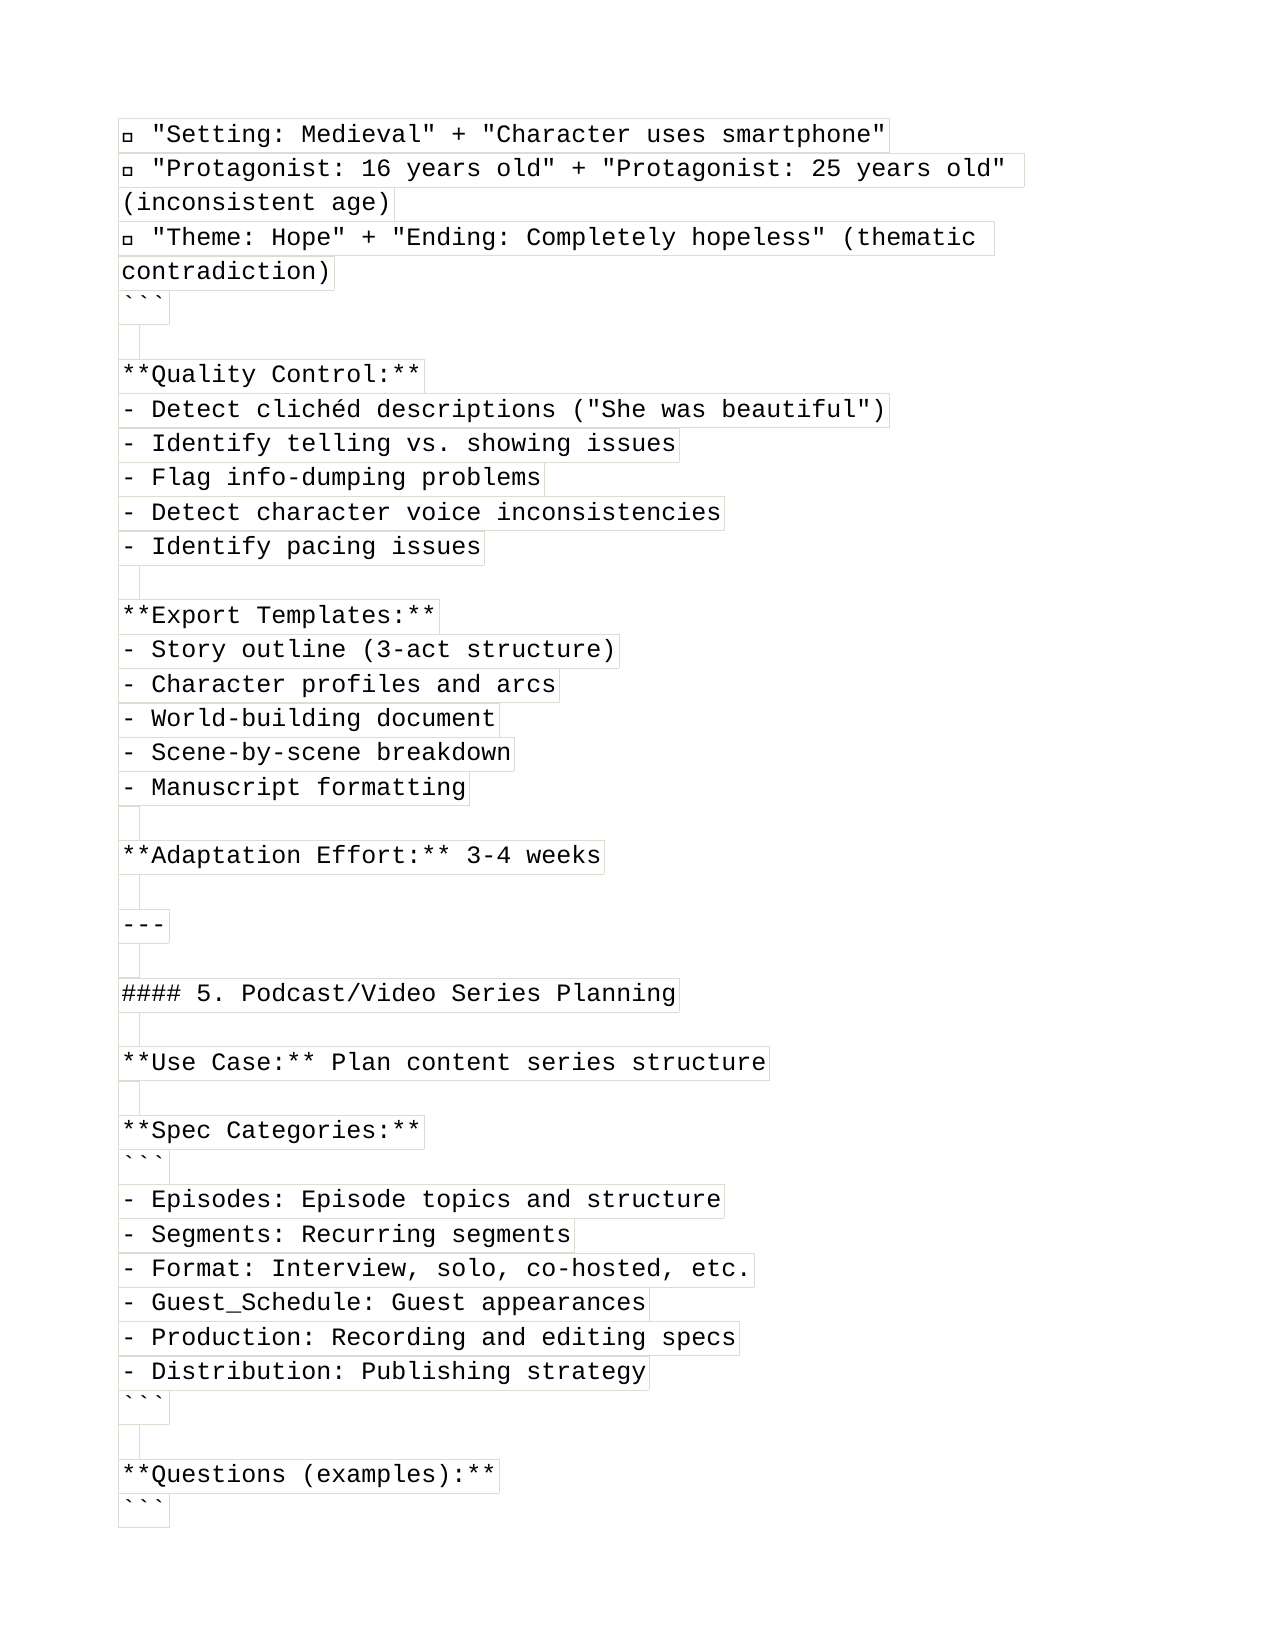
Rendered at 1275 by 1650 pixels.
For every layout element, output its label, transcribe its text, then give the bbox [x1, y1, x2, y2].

text [575, 1218, 1157, 1252]
text ``` [119, 291, 169, 324]
text [605, 840, 1157, 874]
text ``` [119, 1150, 169, 1184]
text - Story outline (3-act structure) [119, 635, 619, 668]
text - Detect clichéd descriptions ("She was beautiful") [119, 394, 889, 427]
text [470, 771, 1157, 806]
text - Segments: Recurring segments [119, 1219, 574, 1252]
text [620, 634, 1157, 668]
text - Manuscript formatting [119, 772, 469, 805]
text [515, 737, 1157, 771]
text [755, 1252, 1157, 1287]
text [425, 1115, 1157, 1149]
text [680, 977, 1157, 1012]
text ``` [119, 1494, 169, 1527]
text - Guest_Schedule: Guest appearances [119, 1288, 649, 1321]
text [650, 1356, 1157, 1390]
text ``` [119, 1391, 169, 1424]
text [890, 393, 1157, 427]
text --- [119, 910, 169, 943]
text **Spec Categories:** [119, 1116, 424, 1149]
text [170, 1390, 1157, 1424]
text - Production: Recording and editing specs [119, 1322, 739, 1355]
text [725, 1184, 1157, 1218]
text - Format: Interview, solo, co-hosted, etc. [119, 1254, 754, 1287]
text [770, 1046, 1157, 1081]
text ❌ "Protagonist: 16 years old" + "Protagonist: 25 years old" (inconsistent age) [119, 154, 1024, 187]
text ❌ "Protagonist: 16 years old" + "Protagonist: 25 years old" (inconsistent age) [119, 188, 394, 221]
text [425, 359, 1157, 393]
text [890, 118, 1157, 152]
text - Flag info-dumping problems [119, 463, 544, 496]
text **Quality Control:** [119, 360, 424, 393]
text [170, 1493, 1157, 1527]
text [560, 668, 1157, 702]
text [500, 1459, 1157, 1493]
text [725, 496, 1157, 531]
text **Use Case:** Plan content series structure [119, 1047, 769, 1080]
text - World-building document [119, 704, 499, 737]
text [545, 462, 1157, 496]
text - Scene-by-scene breakdown [119, 738, 514, 771]
text [740, 1321, 1157, 1356]
text ❌ "Setting: Medieval" + "Character uses smartphone" [119, 119, 889, 152]
text **Questions (examples):** [119, 1460, 499, 1493]
text [650, 1287, 1157, 1321]
text [680, 427, 1157, 462]
text #### 5. Podcast/Video Series Planning [119, 979, 679, 1012]
text [170, 1149, 1157, 1184]
text - Character profiles and arcs [119, 669, 559, 702]
text - Detect character voice inconsistencies [119, 497, 724, 530]
text ❌ "Theme: Hope" + "Ending: Completely hopeless" (thematic contradiction) [119, 222, 994, 255]
text [440, 599, 1157, 634]
text [170, 290, 1157, 324]
text **Export Templates:** [119, 600, 439, 634]
text --- [170, 909, 1157, 943]
text [485, 531, 1157, 565]
text - Identify telling vs. showing issues [119, 429, 679, 462]
text [500, 702, 1157, 737]
text - Episodes: Episode topics and structure [119, 1185, 724, 1218]
text ❌ "Theme: Hope" + "Ending: Completely hopeless" (thematic contradiction) [335, 221, 1157, 290]
text ❌ "Protagonist: 16 years old" + "Protagonist: 25 years old" (inconsistent age) [395, 152, 1157, 221]
text **Adaptation Effort:** 3-4 weeks [119, 841, 604, 874]
text - Identify pacing issues [119, 532, 484, 565]
text ❌ "Theme: Hope" + "Ending: Completely hopeless" (thematic contradiction) [119, 257, 334, 290]
text - Distribution: Publishing strategy [119, 1357, 649, 1390]
